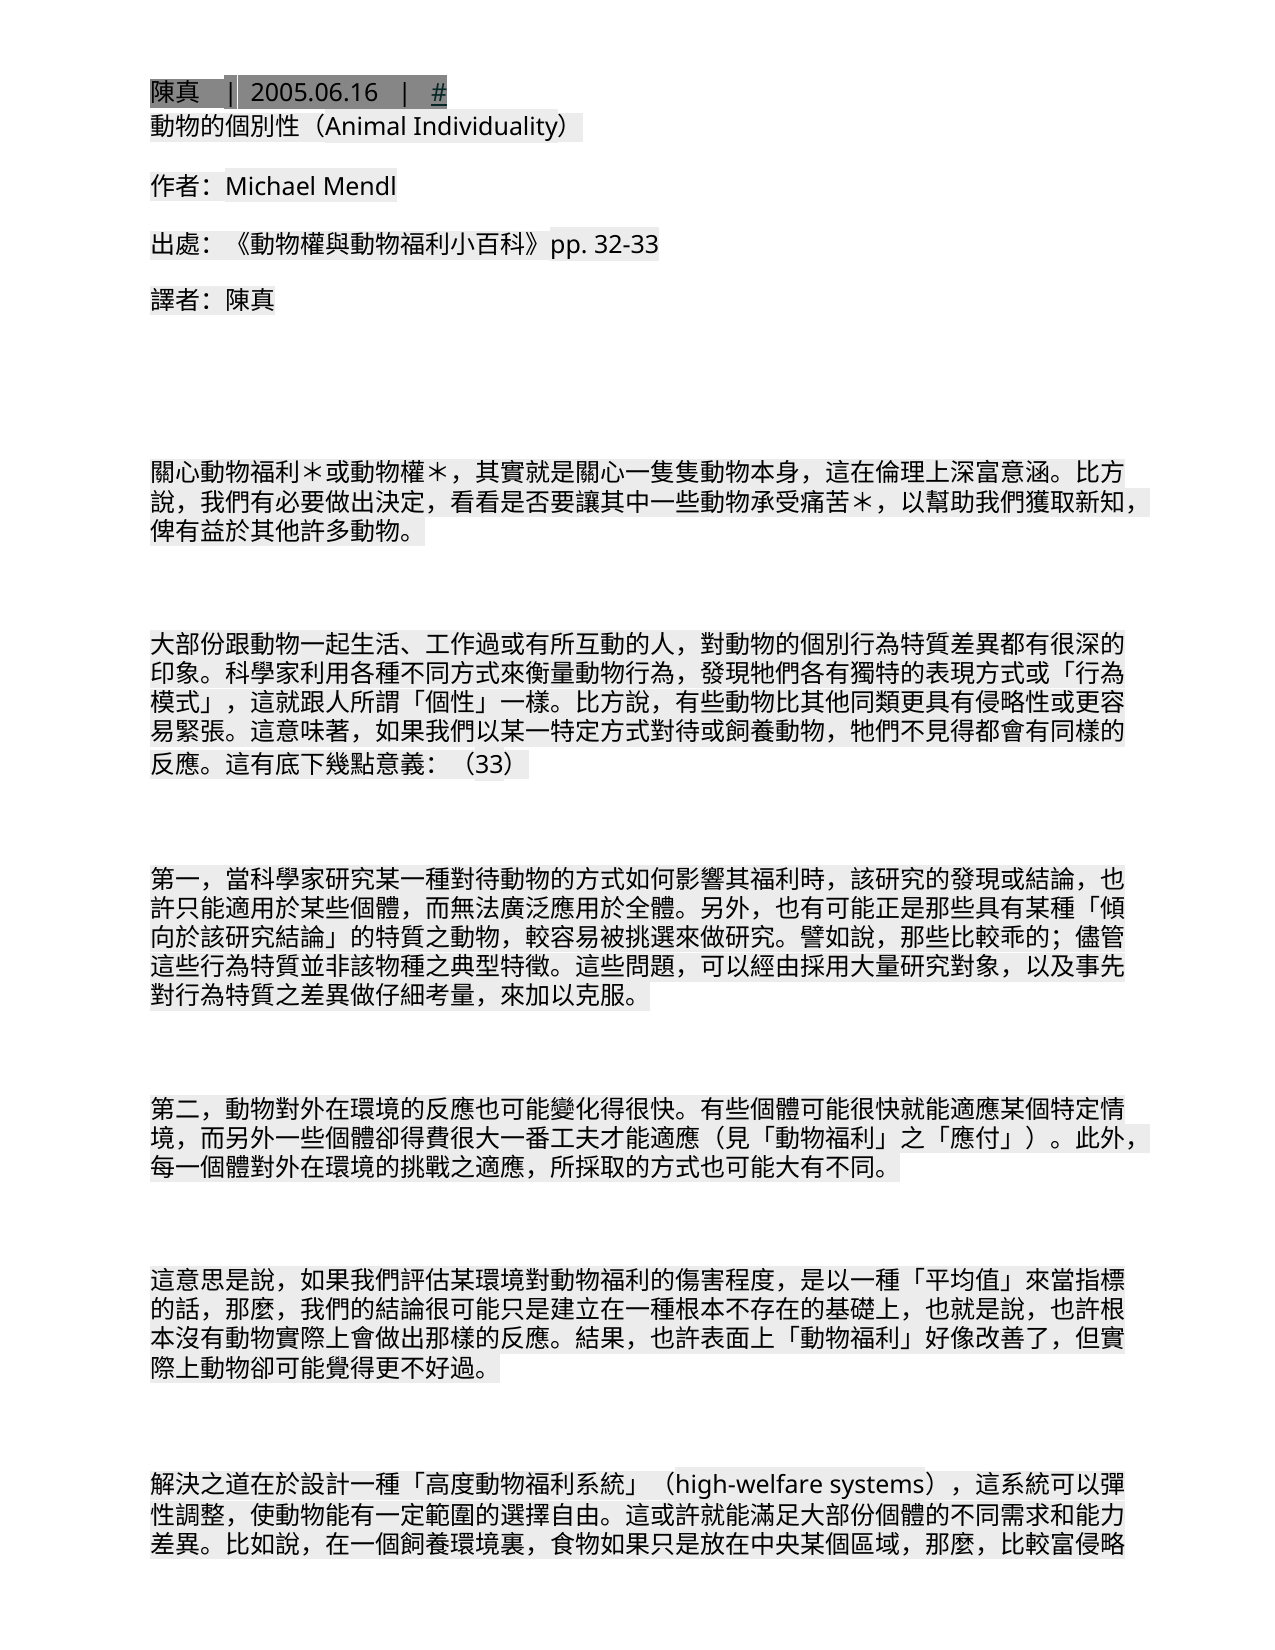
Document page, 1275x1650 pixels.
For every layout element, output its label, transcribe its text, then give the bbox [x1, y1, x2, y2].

text 作者：Michael Mendl [150, 168, 1125, 202]
text 關心動物福利＊或動物權＊，其實就是關心一隻隻動物本身，這在倫理上深富意涵。比方說，我們有必要做出決定，看看是否要讓其中一些動物承受痛苦＊，以幫助我們獲取新知，俾有益於其他許多動物。 [150, 458, 1125, 546]
text 出處：《動物權與動物福利小百科》pp. 32-33 [150, 227, 1125, 261]
text 動物的個別性（Animal Individuality） [150, 109, 1125, 143]
text 譯者：陳真 [150, 286, 1125, 315]
text 大部份跟動物一起生活、工作過或有所互動的人，對動物的個別行為特質差異都有很深的印象。科學家利用各種不同方式來衡量動物行為，發現牠們各有獨特的表現方式或「行為模式」，這就跟人所謂「個性」一樣。比方說，有些動物比其他同類更具有侵略性或更容易緊張。這意味著，如果我們以某一特定方式對待或飼養動物，牠們不見得都會有同樣的反應。這有底下幾點意義：（33） [150, 630, 1125, 781]
text 陳真 | 2005.06.16 | # [150, 75, 1125, 109]
text 解決之道在於設計一種「高度動物福利系統」（high-welfare systems），這系統可以彈性調整，使動物能有一定範圍的選擇自由。這或許就能滿足大部份個體的不同需求和能力差異。比如說，在一個飼養環境裏，食物如果只是放在中央某個區域，那麼，比較富侵略性的個體就比較有得吃，但如果把食物分散每個角落，那些比較膽小的，就比較能安心覓食。無疑地，對動物行為個別差異之來龍去脈的深入理解，不但有助於有效改善動物福利，同時也是當今動物福利研究的重要目標。 [150, 1467, 1125, 1559]
text 這意思是說，如果我們評估某環境對動物福利的傷害程度，是以一種「平均值」來當指標的話，那麼，我們的結論很可能只是建立在一種根本不存在的基礎上，也就是說，也許根本沒有動物實際上會做出那樣的反應。結果，也許表面上「動物福利」好像改善了，但實際上動物卻可能覺得更不好過。 [150, 1266, 1125, 1383]
text 第二，動物對外在環境的反應也可能變化得很快。有些個體可能很快就能適應某個特定情境，而另外一些個體卻得費很大一番工夫才能適應（見「動物福利」之「應付」）。此外，每一個體對外在環境的挑戰之適應，所採取的方式也可能大有不同。 [150, 1095, 1125, 1182]
text 第一，當科學家研究某一種對待動物的方式如何影響其福利時，該研究的發現或結論，也許只能適用於某些個體，而無法廣泛應用於全體。另外，也有可能正是那些具有某種「傾向於該研究結論」的特質之動物，較容易被挑選來做研究。譬如說，那些比較乖的；儘管這些行為特質並非該物種之典型特徵。這些問題，可以經由採用大量研究對象，以及事先對行為特質之差異做仔細考量，來加以克服。 [150, 865, 1125, 1011]
